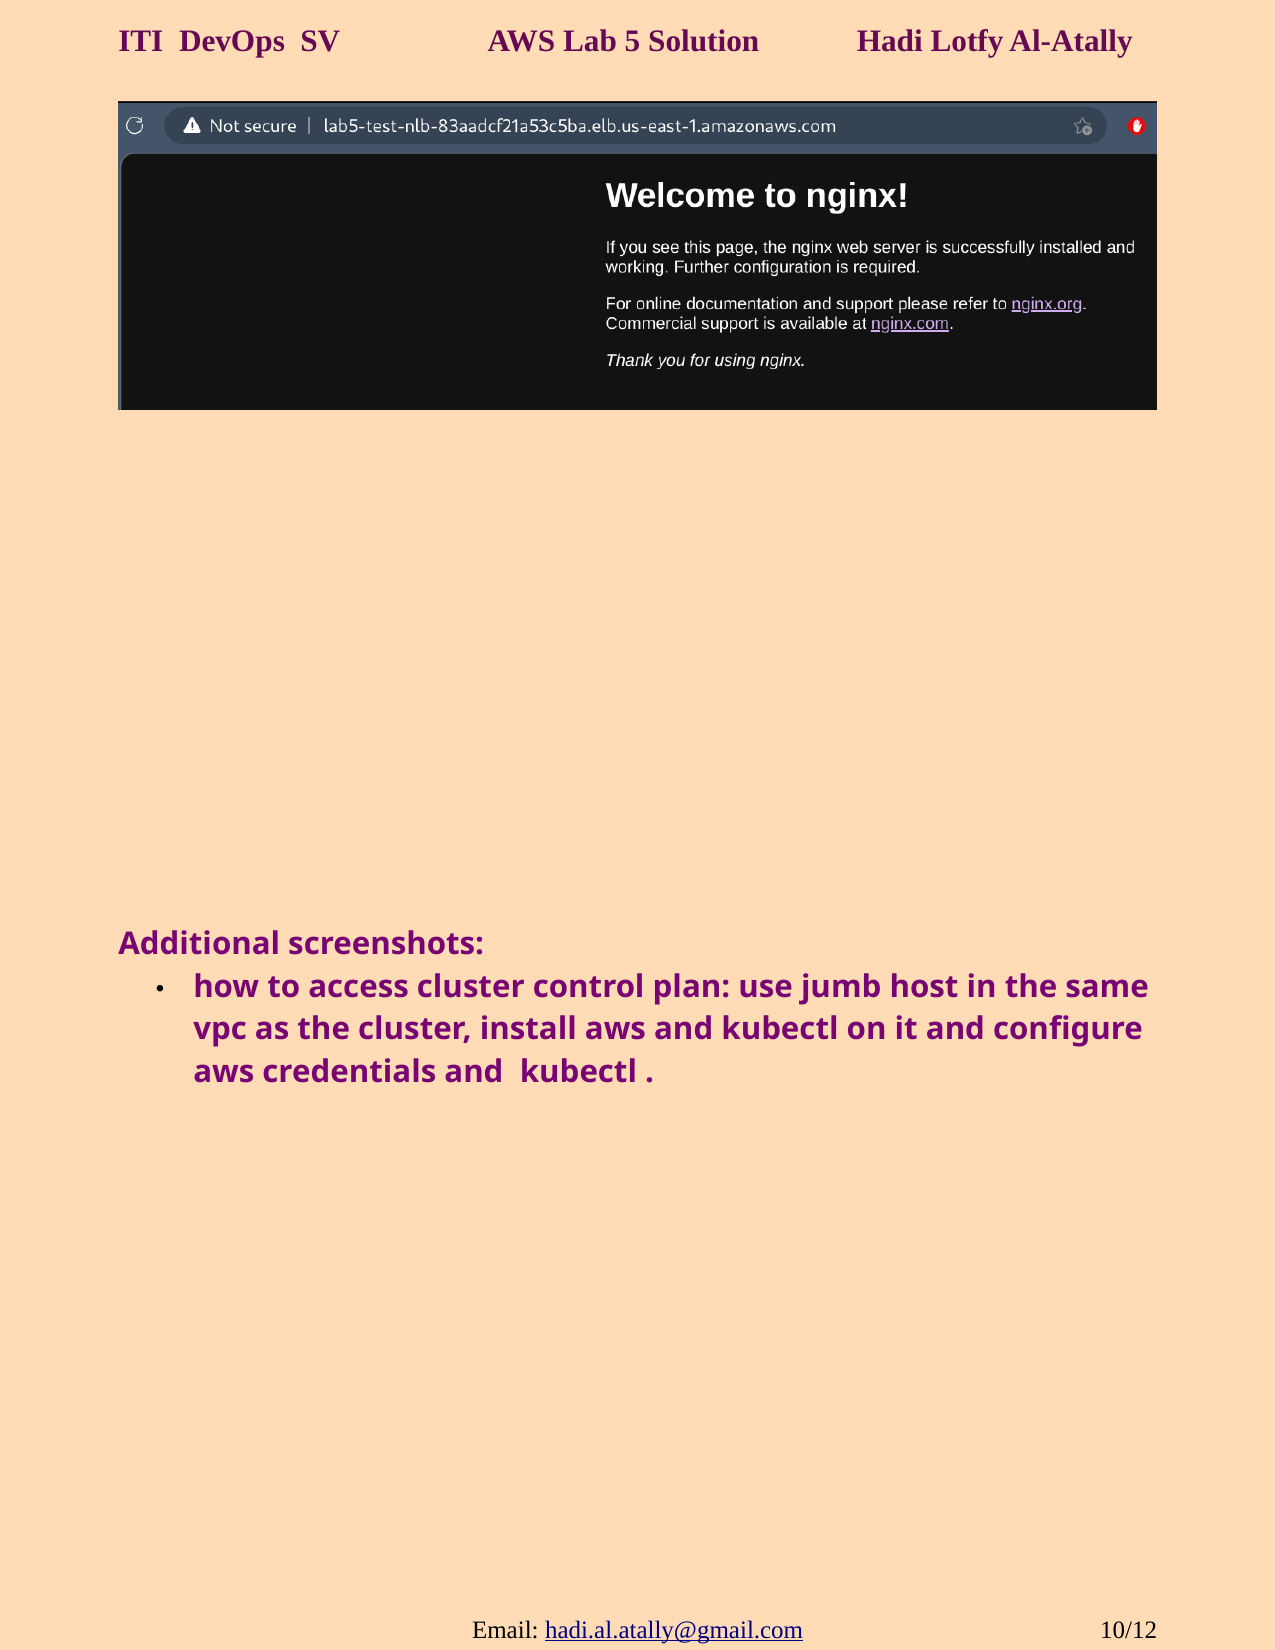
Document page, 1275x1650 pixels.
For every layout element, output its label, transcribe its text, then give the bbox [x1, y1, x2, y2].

list how to access cluster control plan: use jumb host in the same vpc as the cluster, install aws and kubectl on it and configure aws credentials and kubectl . [156, 964, 1157, 1092]
text Additional screenshots: [118, 921, 1157, 964]
picture [118, 101, 1157, 410]
